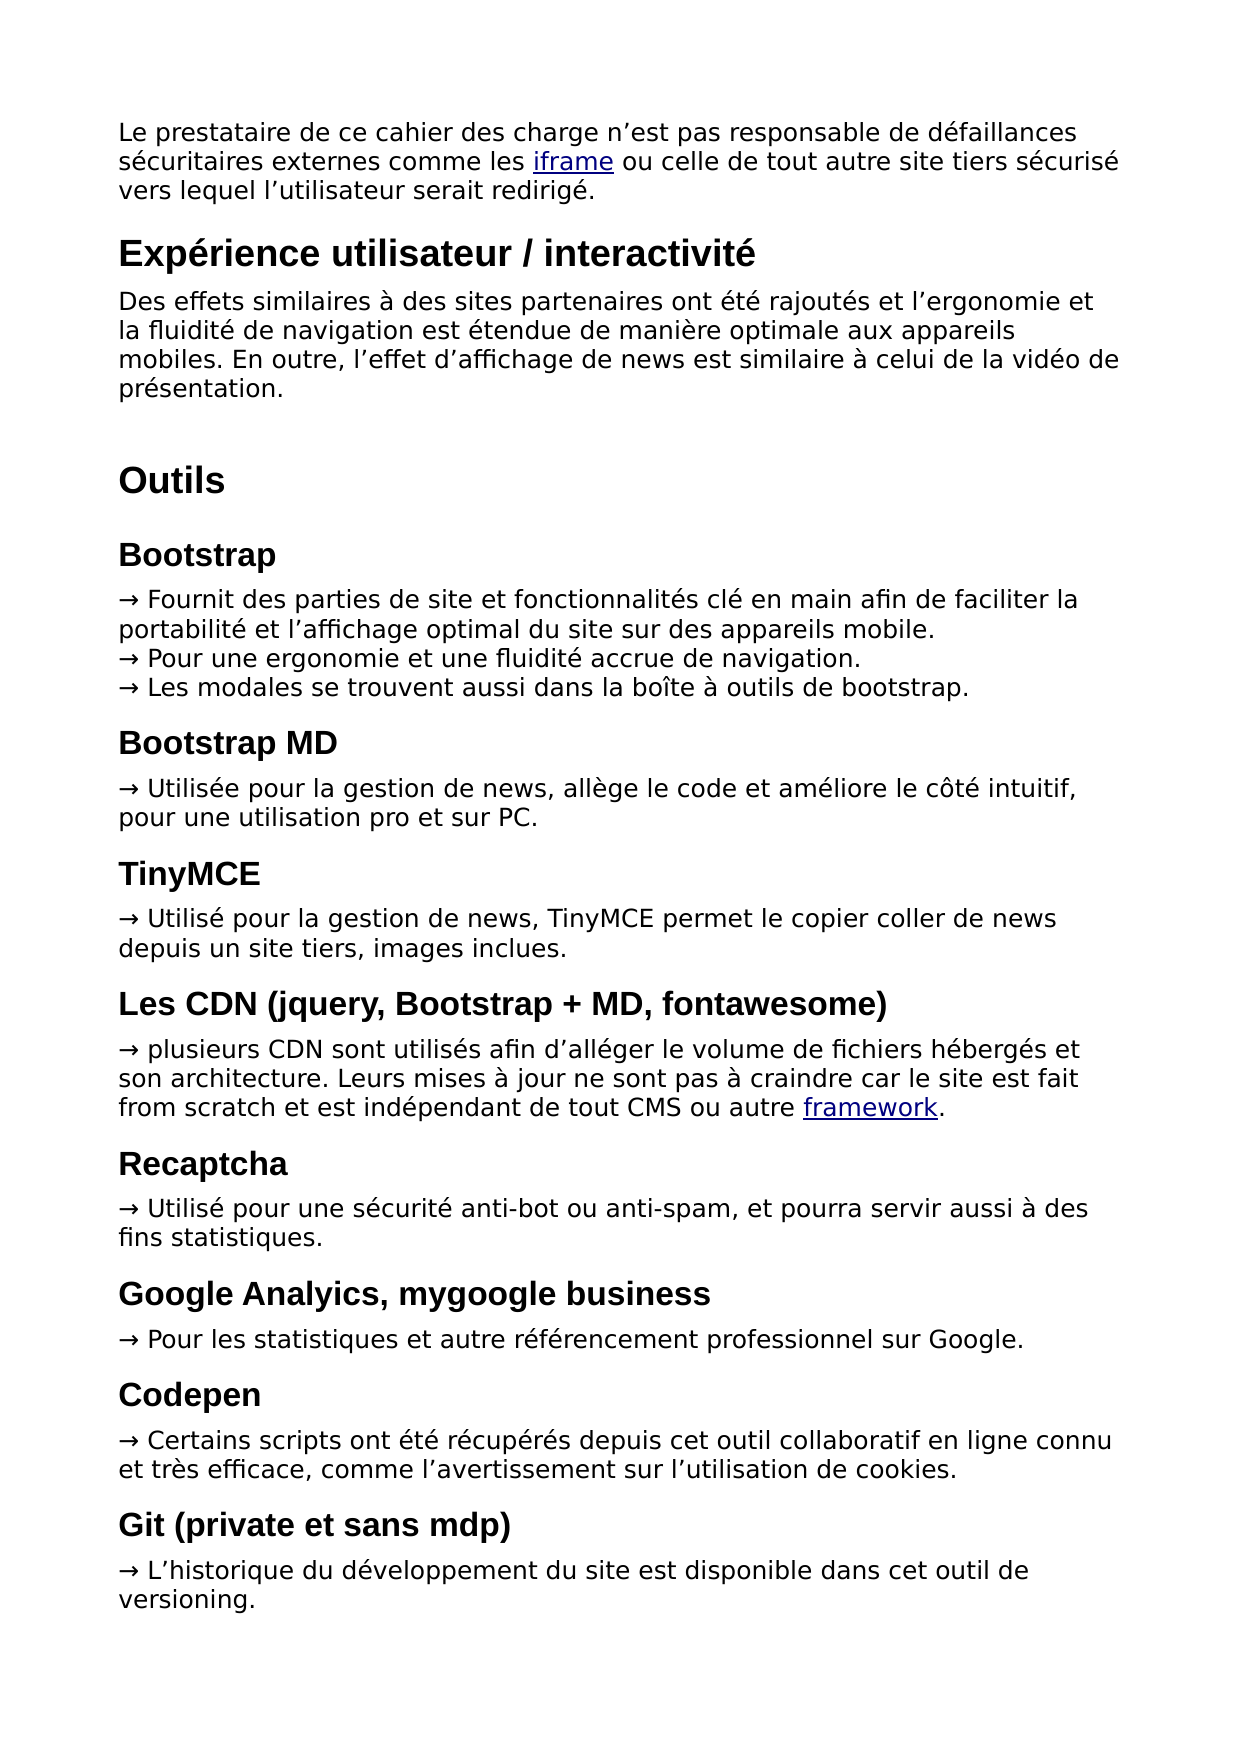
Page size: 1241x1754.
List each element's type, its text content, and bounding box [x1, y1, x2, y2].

text → Pour une ergonomie et une fluidité accrue de navigation. [118, 644, 1122, 673]
text → plusieurs CDN sont utilisés afin d’alléger le volume de fichiers hébergés et son architecture. Leurs mises à jour ne sont pas à craindre car le site est fait from scratch et est indépendant de tout CMS ou autre framework. [118, 1035, 1122, 1122]
text → Fournit des parties de site et fonctionnalités clé en main afin de faciliter la portabilité et l’affichage optimal du site sur des appareils mobile. [118, 586, 1122, 644]
text Des effets similaires à des sites partenaires ont été rajoutés et l’ergonomie et la fluidité de navigation est étendue de manière optimale aux appareils mobiles. En outre, l’effet d’affichage de news est similaire à celui de la vidéo de présentation. [118, 287, 1122, 403]
subtitle Expérience utilisateur / interactivité [118, 231, 1122, 274]
text → Pour les statistiques et autre référencement professionnel sur Google. [118, 1325, 1122, 1354]
text → Les modales se trouvent aussi dans la boîte à outils de bootstrap. [118, 673, 1122, 702]
subtitle Codepen [118, 1375, 1122, 1413]
subtitle Git (private et sans mdp) [118, 1505, 1122, 1544]
subtitle Bootstrap [118, 534, 1122, 573]
text Le prestataire de ce cahier des charge n’est pas responsable de défaillances sécuritaires externes comme les iframe ou celle de tout autre site tiers sécurisé vers lequel l’utilisateur serait redirigé. [118, 118, 1122, 206]
text → Utilisé pour une sécurité anti-bot ou anti-spam, et pourra servir aussi à des fins statistiques. [118, 1194, 1122, 1253]
subtitle Google Analyics, mygoogle business [118, 1274, 1122, 1312]
subtitle Bootstrap MD [118, 723, 1122, 762]
text → Utilisé pour la gestion de news, TinyMCE permet le copier coller de news depuis un site tiers, images inclues. [118, 905, 1122, 963]
subtitle Outils [118, 458, 1122, 501]
text → L’historique du développement du site est disponible dans cet outil de versioning. [118, 1556, 1122, 1614]
subtitle Les CDN (jquery, Bootstrap + MD, fontawesome) [118, 984, 1122, 1022]
subtitle Recaptcha [118, 1143, 1122, 1182]
subtitle TinyMCE [118, 853, 1122, 892]
text → Utilisée pour la gestion de news, allège le code et améliore le côté intuitif, pour une utilisation pro et sur PC. [118, 774, 1122, 833]
text → Certains scripts ont été récupérés depuis cet outil collaboratif en ligne connu et très efficace, comme l’avertissement sur l’utilisation de cookies. [118, 1426, 1122, 1484]
